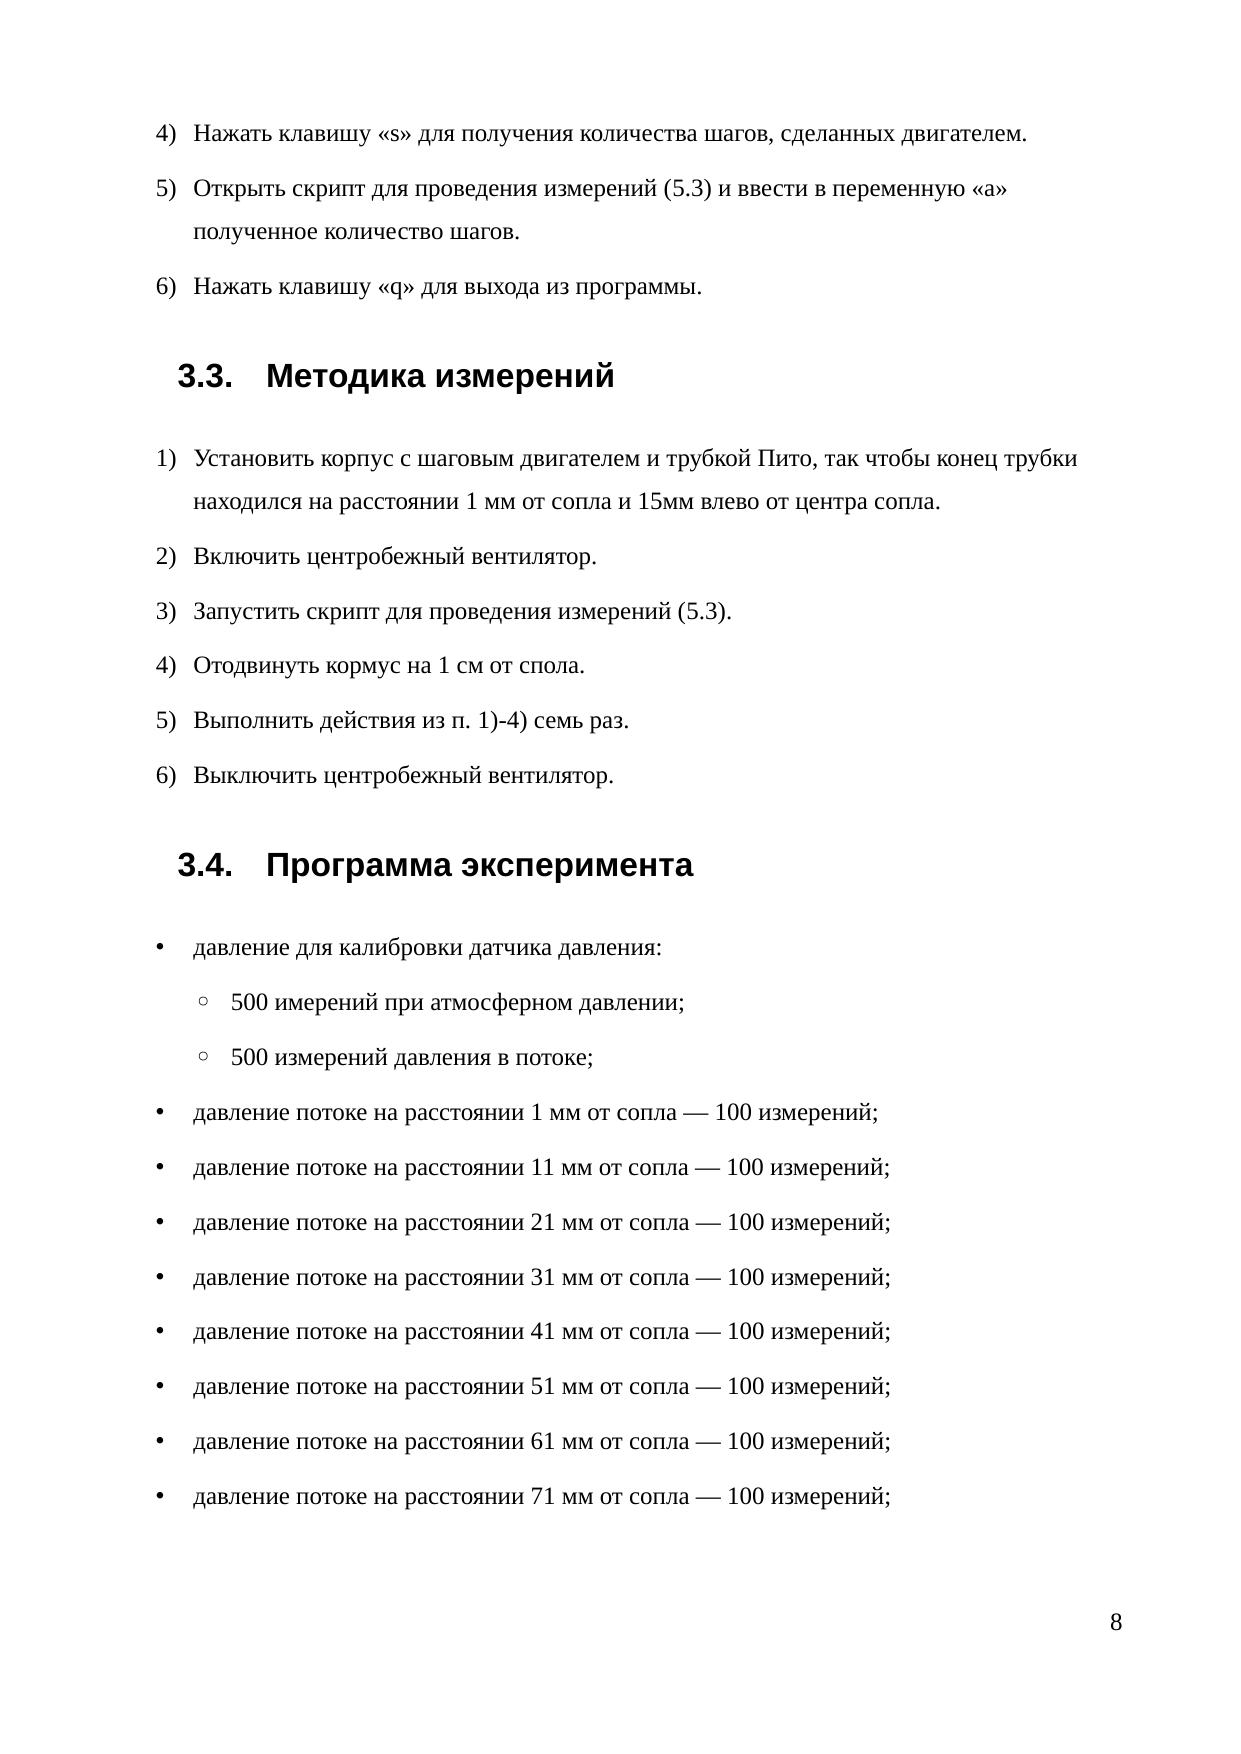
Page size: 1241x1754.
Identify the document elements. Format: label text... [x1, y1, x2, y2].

list давление потоке на расстоянии 1 мм от сопла — 100 измерений; [156, 1097, 1122, 1126]
list Выполнить действия из п. 1-4 семь раз. [156, 706, 1122, 734]
subtitle Методика измерений [118, 355, 1122, 394]
list Запустить скрипт для проведения измерений (5.3). [156, 596, 1122, 624]
list Выключить центробежный вентилятор. [156, 760, 1122, 789]
subtitle Программа эксперимента [118, 845, 1122, 883]
list 500 имерений при атмосферном давлении; [193, 987, 1122, 1016]
list Включить центробежный вентилятор. [156, 541, 1122, 569]
list Открыть скрипт для проведения измерений (5.3) и ввести в переменную «a» полученное количество шагов. [156, 173, 1122, 245]
list 500 измерений давления в потоке; [193, 1042, 1122, 1071]
list Отодвинуть кормус на 1 см от спола. [156, 651, 1122, 679]
list давление потоке на расстоянии 41 мм от сопла — 100 измерений; [156, 1316, 1122, 1345]
list давление потоке на расстоянии 51 мм от сопла — 100 измерений; [156, 1371, 1122, 1400]
list Нажать клавишу «s» для получения количества шагов, сделанных двигателем. [156, 118, 1122, 147]
list давление потоке на расстоянии 11 мм от сопла — 100 измерений; [156, 1152, 1122, 1181]
list давление потоке на расстоянии 21 мм от сопла — 100 измерений; [156, 1207, 1122, 1235]
list давление для калибровки датчика давления: [156, 932, 1122, 961]
list давление потоке на расстоянии 61 мм от сопла — 100 измерений; [156, 1426, 1122, 1455]
list давление потоке на расстоянии 31 мм от сопла — 100 измерений; [156, 1262, 1122, 1290]
list Нажать клавишу «q» для выхода из программы. [156, 271, 1122, 300]
list Установить корпус с шаговым двигателем и трубкой Пито, так чтобы конец трубки находился на расстоянии 1 мм от сопла и 15мм влево от центра сопла. [156, 443, 1122, 515]
list давление потоке на расстоянии 71 мм от сопла — 100 измерений; [156, 1481, 1122, 1510]
